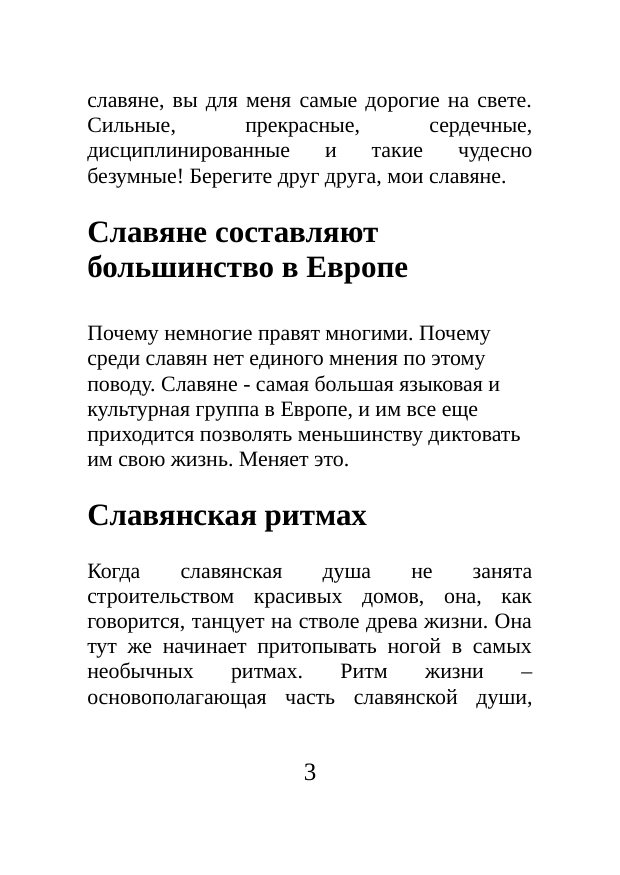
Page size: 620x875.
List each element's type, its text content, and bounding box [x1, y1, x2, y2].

text Почему немногие правят многими. Почему среди славян нет единого мнения по этому поводу. Славяне - самая большая языковая и культурная группа в Европе, и им все еще приходится позволять меньшинству диктовать им свою жизнь. Меняет это. [87, 320, 532, 471]
text славяне, вы для меня самые дорогие на свете. Сильные, прекрасные, сердечные, дисциплинированные и такие чудесно безумные! Берегите друг друга, мои славяне. [87, 87, 532, 188]
text Славянская ритмах [87, 497, 532, 532]
text Когда славянская душа не занята строительством красивых домов, она, как говорится, танцует на стволе древа жизни. Она тут же начинает притопывать ногой в самых необычных ритмах. Ритм жизни – основополагающая часть славянской души, [87, 558, 532, 709]
text Славяне составляют большинство в Европе [87, 213, 532, 284]
